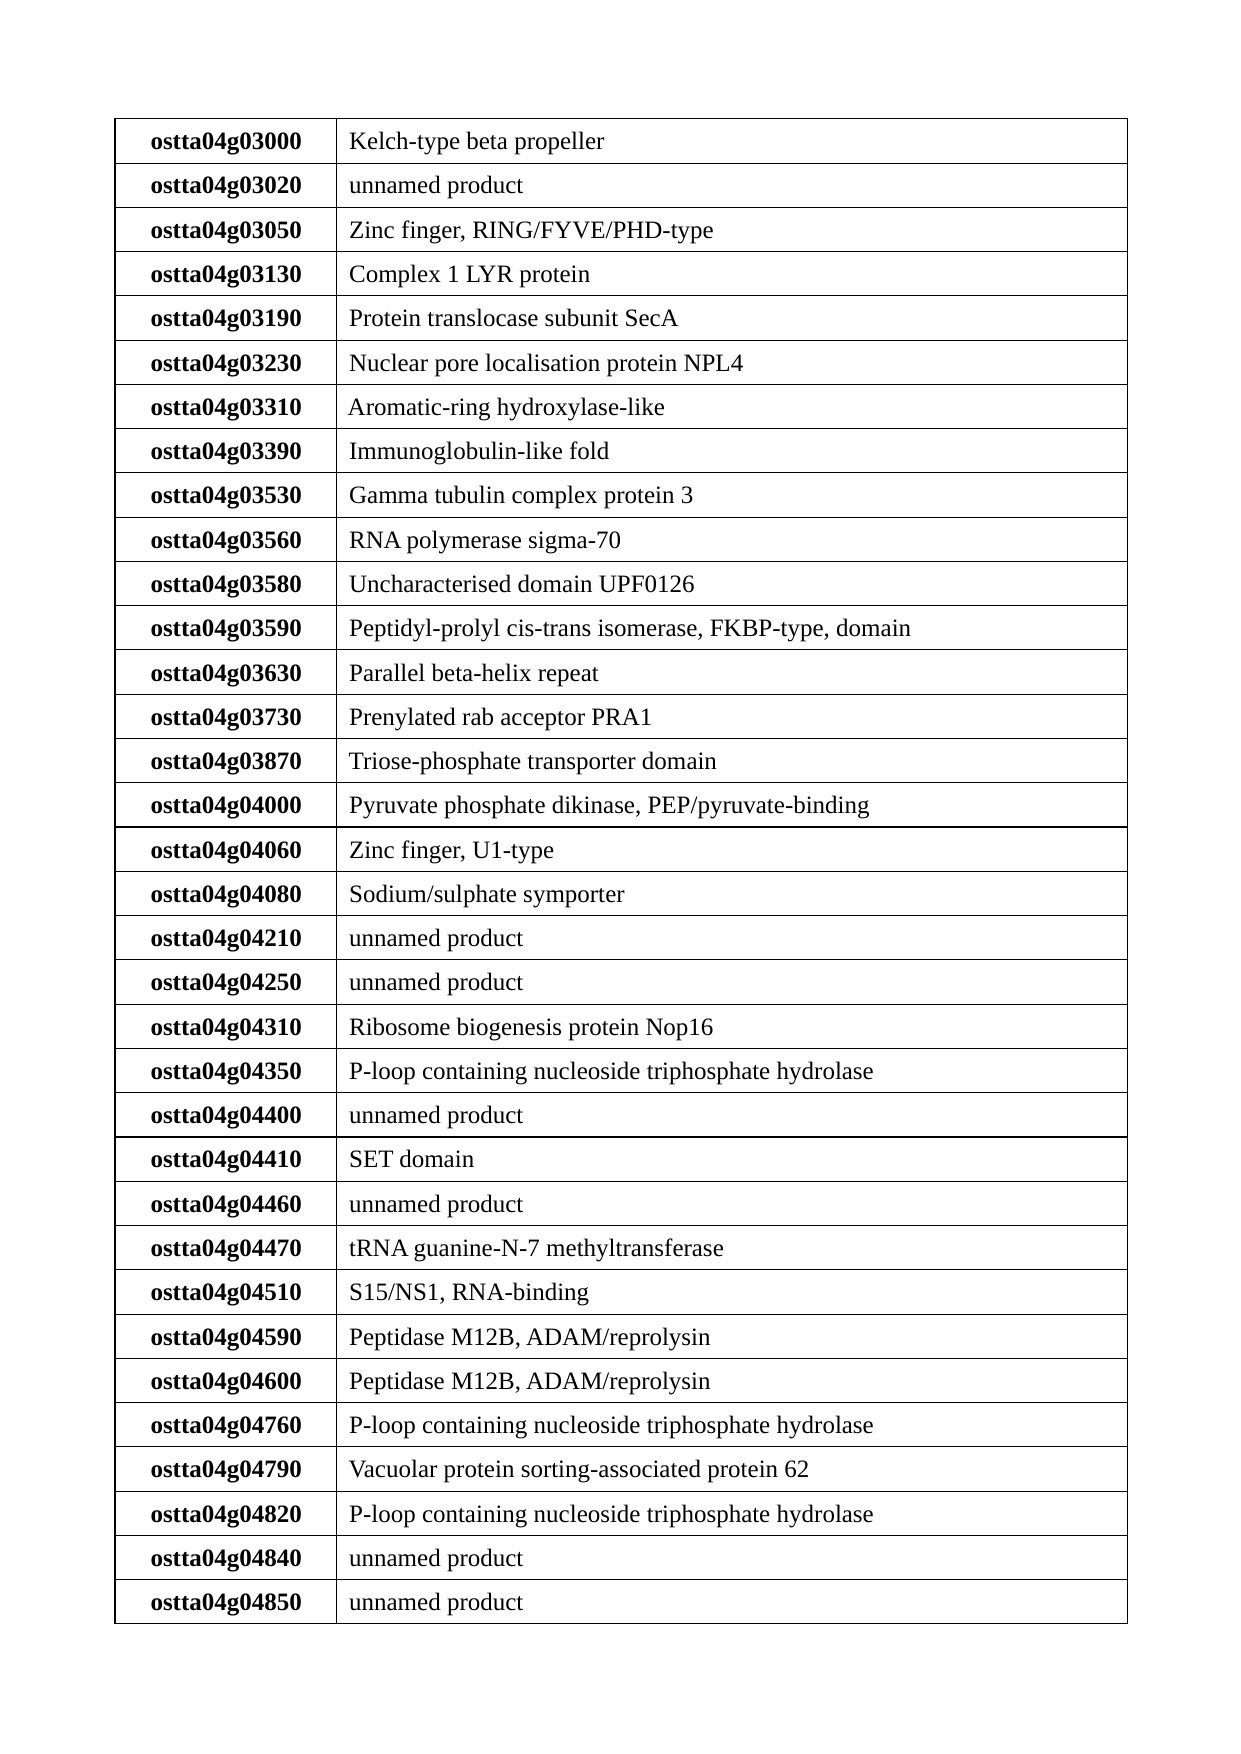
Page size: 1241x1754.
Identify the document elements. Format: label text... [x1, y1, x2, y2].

table_cell [1128, 959, 1240, 1003]
table_cell ostta04g04060 [116, 828, 336, 871]
table_cell Nuclear pore localisation protein NPL4 [337, 341, 1127, 384]
table_cell ostta04g03020 [116, 164, 336, 207]
table_cell [1128, 871, 1240, 915]
table_cell ostta04g04470 [116, 1226, 336, 1269]
table_cell [1128, 207, 1240, 251]
table_cell [1128, 1225, 1240, 1269]
table_cell [1128, 1048, 1240, 1092]
table_cell Protein translocase subunit SecA [337, 296, 1127, 339]
table_cell ostta04g04080 [116, 872, 336, 915]
table_cell ostta04g04250 [116, 960, 336, 1003]
table_cell Uncharacterised domain UPF0126 [337, 562, 1127, 605]
table_cell ostta04g04850 [116, 1580, 336, 1623]
table_cell [1128, 517, 1240, 561]
table_cell unnamed product [337, 1093, 1127, 1136]
table_cell P-loop containing nucleoside triphosphate hydrolase [337, 1492, 1127, 1535]
table_cell Vacuolar protein sorting-associated protein 62 [337, 1447, 1127, 1491]
table_cell [1128, 826, 1240, 871]
table_cell [1128, 428, 1240, 472]
table_cell [1128, 561, 1240, 605]
table_cell ostta04g04350 [116, 1049, 336, 1092]
table_cell [1128, 340, 1240, 384]
table_cell [1128, 1446, 1240, 1491]
table_cell [1128, 1136, 1240, 1181]
table_cell [1128, 118, 1240, 162]
table_cell P-loop containing nucleoside triphosphate hydrolase [337, 1403, 1127, 1446]
table_cell S15/NS1, RNA-binding [337, 1270, 1127, 1313]
table_cell ostta04g04510 [116, 1270, 336, 1313]
table_cell [1128, 738, 1240, 782]
table_cell Zinc finger, U1-type [337, 828, 1127, 871]
table_cell ostta04g04410 [116, 1138, 336, 1181]
table_cell Peptidyl-prolyl cis-trans isomerase, FKBP-type, domain [337, 606, 1127, 649]
table_cell ostta04g04590 [116, 1315, 336, 1358]
table_cell Immunoglobulin-like fold [337, 429, 1127, 472]
table_cell unnamed product [337, 1580, 1127, 1623]
table_cell ostta04g03190 [116, 296, 336, 339]
table_cell ostta04g03870 [116, 739, 336, 782]
table_cell ostta04g03230 [116, 341, 336, 384]
table_cell ostta04g04600 [116, 1359, 336, 1402]
table_cell Peptidase M12B, ADAM/reprolysin [337, 1359, 1127, 1402]
table_cell [1128, 1491, 1240, 1535]
table_cell [1128, 1358, 1240, 1402]
table_cell ostta04g03730 [116, 695, 336, 738]
table_cell ostta04g03630 [116, 650, 336, 694]
table_cell Pyruvate phosphate dikinase, PEP/pyruvate-binding [337, 783, 1127, 826]
table_cell ostta04g03000 [116, 119, 336, 162]
table_cell ostta04g04790 [116, 1447, 336, 1491]
table_cell ostta04g04210 [116, 916, 336, 959]
table_cell ostta04g03560 [116, 518, 336, 561]
table_cell RNA polymerase sigma-70 [337, 518, 1127, 561]
table_cell [1128, 649, 1240, 694]
table_cell ostta04g03590 [116, 606, 336, 649]
table_cell [1128, 1092, 1240, 1136]
table_cell ostta04g04820 [116, 1492, 336, 1535]
table_cell ostta04g03390 [116, 429, 336, 472]
table_cell ostta04g04310 [116, 1005, 336, 1048]
table_cell [1128, 384, 1240, 428]
table_cell [1128, 1004, 1240, 1048]
table_cell unnamed product [337, 1536, 1127, 1579]
table_cell [1128, 915, 1240, 959]
table_cell Zinc finger, RING/FYVE/PHD-type [337, 208, 1127, 251]
table_cell [1128, 1181, 1240, 1225]
table_cell ostta04g04760 [116, 1403, 336, 1446]
table_cell SET domain [337, 1138, 1127, 1181]
table_cell [1128, 295, 1240, 339]
table_cell unnamed product [337, 960, 1127, 1003]
table_cell ostta04g04400 [116, 1093, 336, 1136]
table_cell [1128, 251, 1240, 295]
table_cell Ribosome biogenesis protein Nop16 [337, 1005, 1127, 1048]
table_cell Triose-phosphate transporter domain [337, 739, 1127, 782]
table_cell [1128, 1579, 1240, 1623]
table_cell Aromatic-ring hydroxylase-like [337, 385, 1127, 428]
table_cell Peptidase M12B, ADAM/reprolysin [337, 1315, 1127, 1358]
table_cell Sodium/sulphate symporter [337, 872, 1127, 915]
table_cell [1128, 1402, 1240, 1446]
table_cell unnamed product [337, 916, 1127, 959]
table_cell [1128, 163, 1240, 207]
table_cell ostta04g04840 [116, 1536, 336, 1579]
table_cell Parallel beta-helix repeat [337, 650, 1127, 694]
table_cell [1128, 472, 1240, 517]
table_cell [1128, 1535, 1240, 1579]
table_cell unnamed product [337, 164, 1127, 207]
table_cell ostta04g03580 [116, 562, 336, 605]
table_cell ostta04g03050 [116, 208, 336, 251]
table_cell ostta04g04000 [116, 783, 336, 826]
table_cell Prenylated rab acceptor PRA1 [337, 695, 1127, 738]
table_cell ostta04g04460 [116, 1182, 336, 1225]
table_cell P-loop containing nucleoside triphosphate hydrolase [337, 1049, 1127, 1092]
table_cell [1128, 1314, 1240, 1358]
table_cell ostta04g03530 [116, 473, 336, 517]
table_cell Gamma tubulin complex protein 3 [337, 473, 1127, 517]
table_cell [1128, 694, 1240, 738]
table_cell unnamed product [337, 1182, 1127, 1225]
table_cell Kelch-type beta propeller [337, 119, 1127, 162]
table_cell Complex 1 LYR protein [337, 252, 1127, 295]
table_cell [1128, 782, 1240, 826]
table_cell tRNA guanine-N-7 methyltransferase [337, 1226, 1127, 1269]
table_cell ostta04g03310 [116, 385, 336, 428]
table_cell ostta04g03130 [116, 252, 336, 295]
table_cell [1128, 1269, 1240, 1313]
table_cell [1128, 605, 1240, 649]
